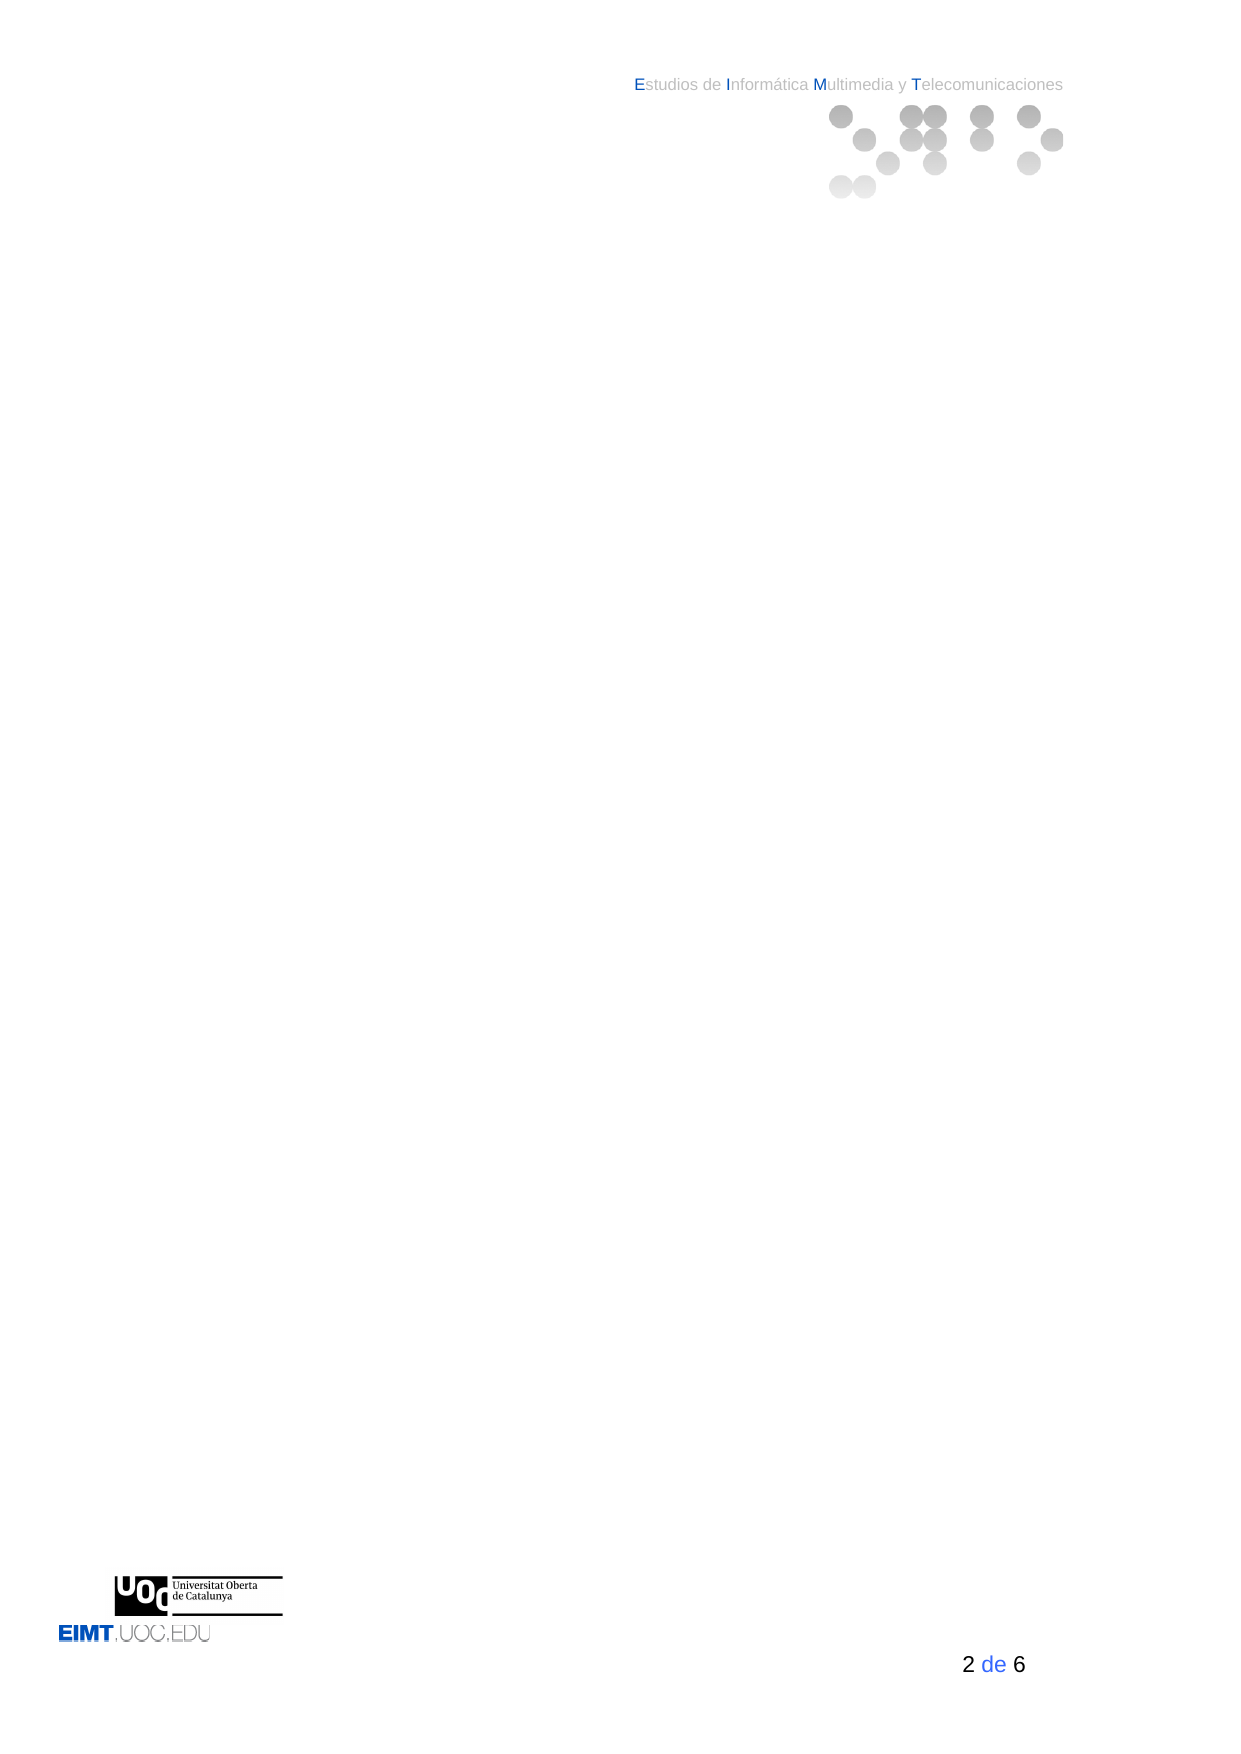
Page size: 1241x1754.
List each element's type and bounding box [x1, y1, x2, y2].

picture [829, 94, 1064, 210]
picture [59, 1567, 285, 1642]
